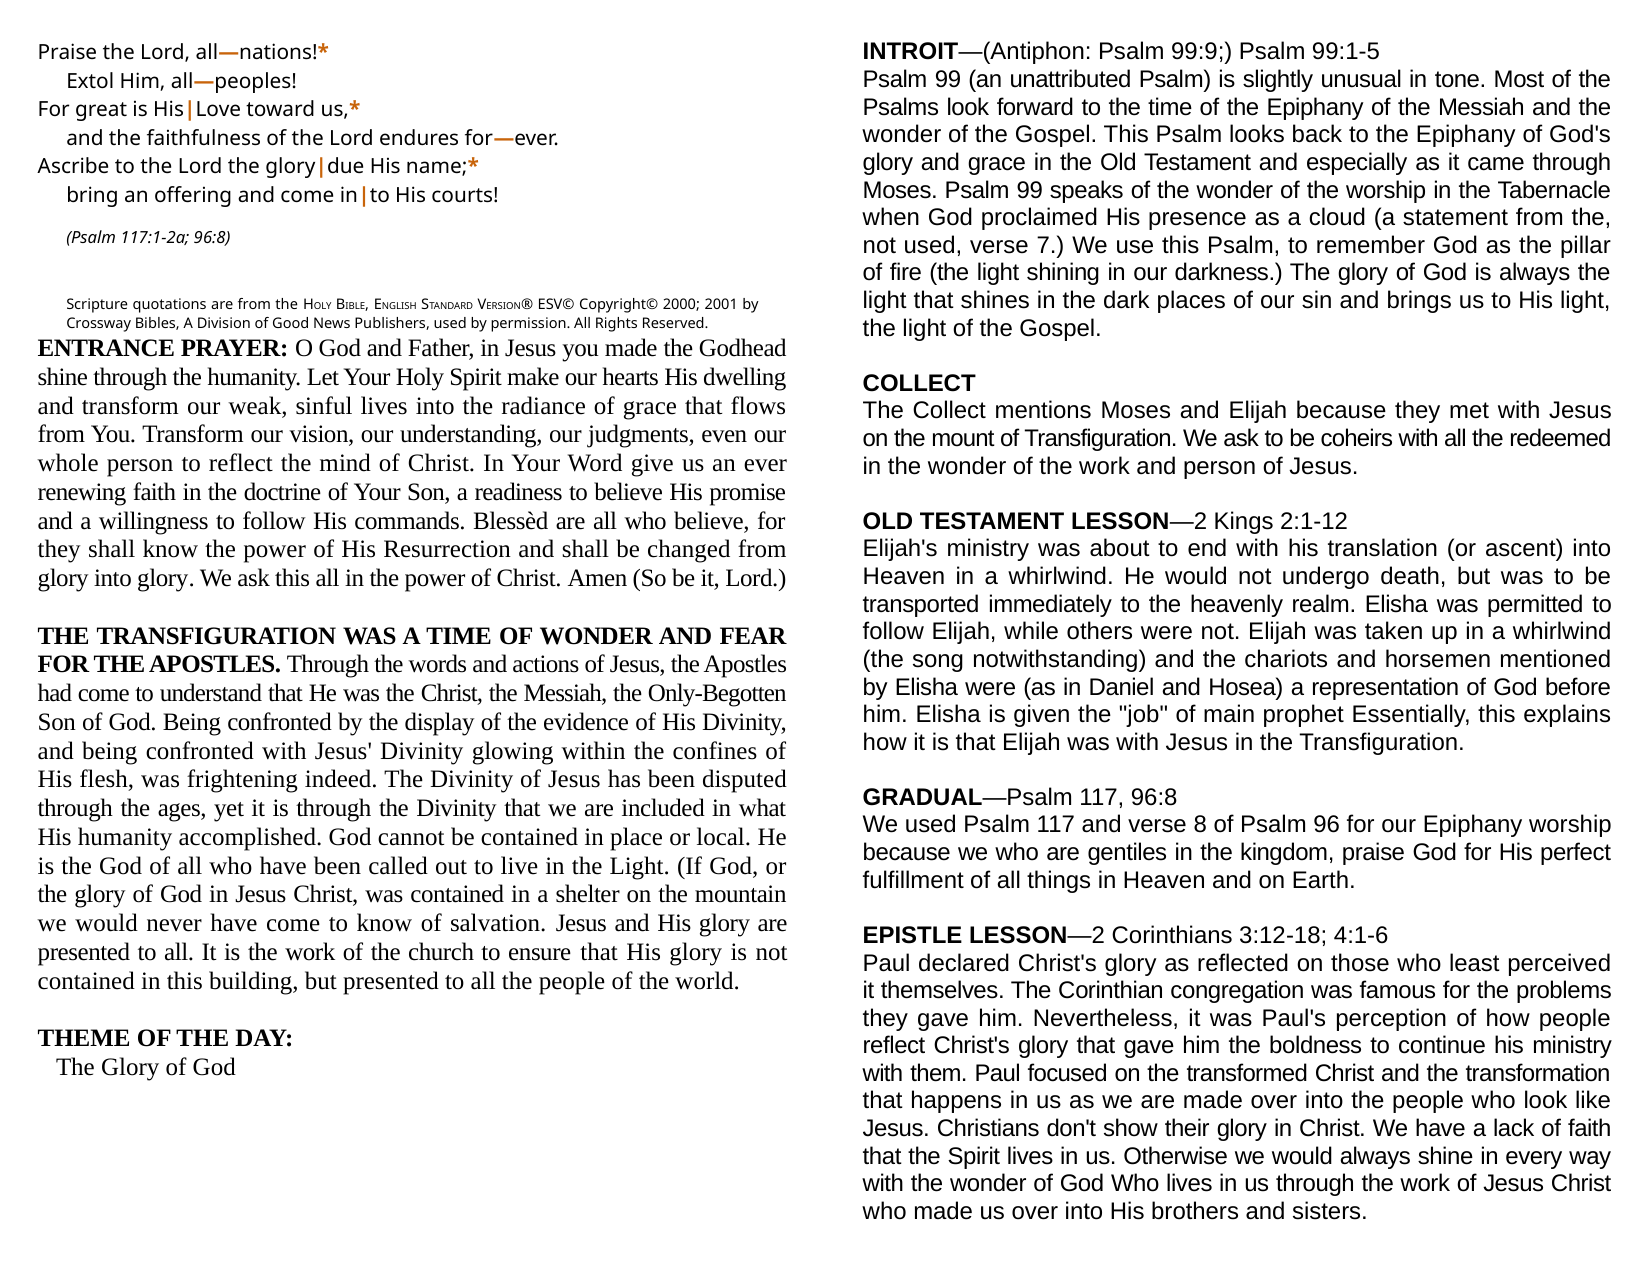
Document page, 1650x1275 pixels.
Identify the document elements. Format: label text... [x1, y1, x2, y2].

text Psalm 99 (an unattributed Psalm) is slightly unusual in tone. Most of the Psalms look forward to the time of the Epiphany of the Messiah and the wonder of the Gospel. This Psalm looks back to the Epiphany of God's glory and grace in the Old Testament and especially as it came through Moses. Psalm 99 speaks of the wonder of the worship in the Tabernacle when God proclaimed His presence as a cloud (a statement from the, not used, verse 7.) We use this Psalm, to remember God as the pillar of fire (the light shining in our darkness.) The glory of God is always the light that shines in the dark places of our sin and brings us to His light, the light of the Gospel. [862, 65, 1612, 341]
text ENTRANCE PRAYER: O God and Father, in Jesus you made the Godhead shine through the humanity. Let Your Holy Spirit make our hearts His dwelling and transform our weak, sinful lives into the radiance of grace that flows from You. Transform our vision, our understanding, our judgments, even our whole person to reflect the mind of Christ. In Your Word give us an ever renewing faith in the doctrine of Your Son, a readiness to believe His promise and a willingness to follow His commands. Blessèd are all who believe, for they shall know the power of His Resurrection and shall be changed from glory into glory. We ask this all in the power of Christ. Amen (So be it, Lord.) [37, 333, 787, 592]
text Ascribe to the Lord the glory|due His name;* [37, 151, 787, 180]
text COLLECT [862, 369, 1612, 396]
text GRADUAL—Psalm 117, 96:8 [862, 783, 1612, 810]
text For great is His|Love toward us,* [37, 94, 787, 123]
text EPISTLE LESSON—2 Corinthians 3:12-18; 4:1-6 [862, 921, 1612, 948]
text THE TRANSFIGURATION WAS A TIME OF WONDER AND FEAR FOR THE APOSTLES. Through the words and actions of Jesus, the Apostles had come to understand that He was the Christ, the Messiah, the Only-Begotten Son of God. Being confronted by the display of the evidence of His Divinity, and being confronted with Jesus' Divinity glowing within the confines of His flesh, was frightening indeed. The Divinity of Jesus has been disputed through the ages, yet it is through the Divinity that we are included in what His humanity accomplished. God cannot be contained in place or local. He is the God of all who have been called out to live in the Light. (If God, or the glory of God in Jesus Christ, was contained in a shelter on the mountain we would never have come to know of salvation. Jesus and His glory are presented to all. It is the work of the church to ensure that His glory is not contained in this building, but presented to all the people of the world. [37, 621, 787, 994]
text The Collect mentions Moses and Elijah because they met with Jesus on the mount of Transfiguration. We ask to be coheirs with all the redeemed in the wonder of the work and person of Jesus. [862, 396, 1612, 479]
text Elijah's ministry was about to end with his translation (or ascent) into Heaven in a whirlwind. He would not undergo death, but was to be transported immediately to the heavenly realm. Elisha was permitted to follow Elijah, while others were not. Elijah was taken up in a whirlwind (the song notwithstanding) and the chariots and horsemen mentioned by Elisha were (as in Daniel and Hosea) a representation of God before him. Elisha is given the "job" of main prophet Essentially, this explains how it is that Elijah was with Jesus in the Transfiguration. [862, 534, 1612, 755]
text Scripture quotations are from the Holy Bible, English Standard Version® ESV© Copyright© 2000; 2001 by Crossway Bibles, A Division of Good News Publishers, used by permission. All Rights Reserved. [66, 293, 759, 333]
text and the faithfulness of the Lord endures for—ever. [66, 123, 787, 151]
text Praise the Lord, all—nations!* [37, 37, 787, 66]
text bring an offering and come in|to His courts! [66, 180, 787, 208]
text Paul declared Christ's glory as reflected on those who least perceived it themselves. The Corinthian congregation was famous for the problems they gave him. Nevertheless, it was Paul's perception of how people reflect Christ's glory that gave him the boldness to continue his ministry with them. Paul focused on the transformed Christ and the transformation that happens in us as we are made over into the people who look like Jesus. Christians don't show their glory in Christ. We have a lack of faith that the Spirit lives in us. Otherwise we would always shine in every way with the wonder of God Who lives in us through the work of Jesus Christ who made us over into His brothers and sisters. [862, 948, 1612, 1224]
text (Psalm 117:1-2a; 96:8) [66, 225, 787, 248]
text THEME OF THE DAY: [37, 1023, 787, 1052]
text OLD TESTAMENT LESSON—2 Kings 2:1-12 [862, 507, 1612, 534]
text The Glory of God [37, 1052, 787, 1081]
text INTROIT—(Antiphon: Psalm 99:9;) Psalm 99:1-5 [862, 37, 1612, 65]
text Extol Him, all—peoples! [66, 66, 787, 94]
text We used Psalm 117 and verse 8 of Psalm 96 for our Epiphany worship because we who are gentiles in the kingdom, praise God for His perfect fulfillment of all things in Heaven and on Earth. [862, 810, 1612, 893]
